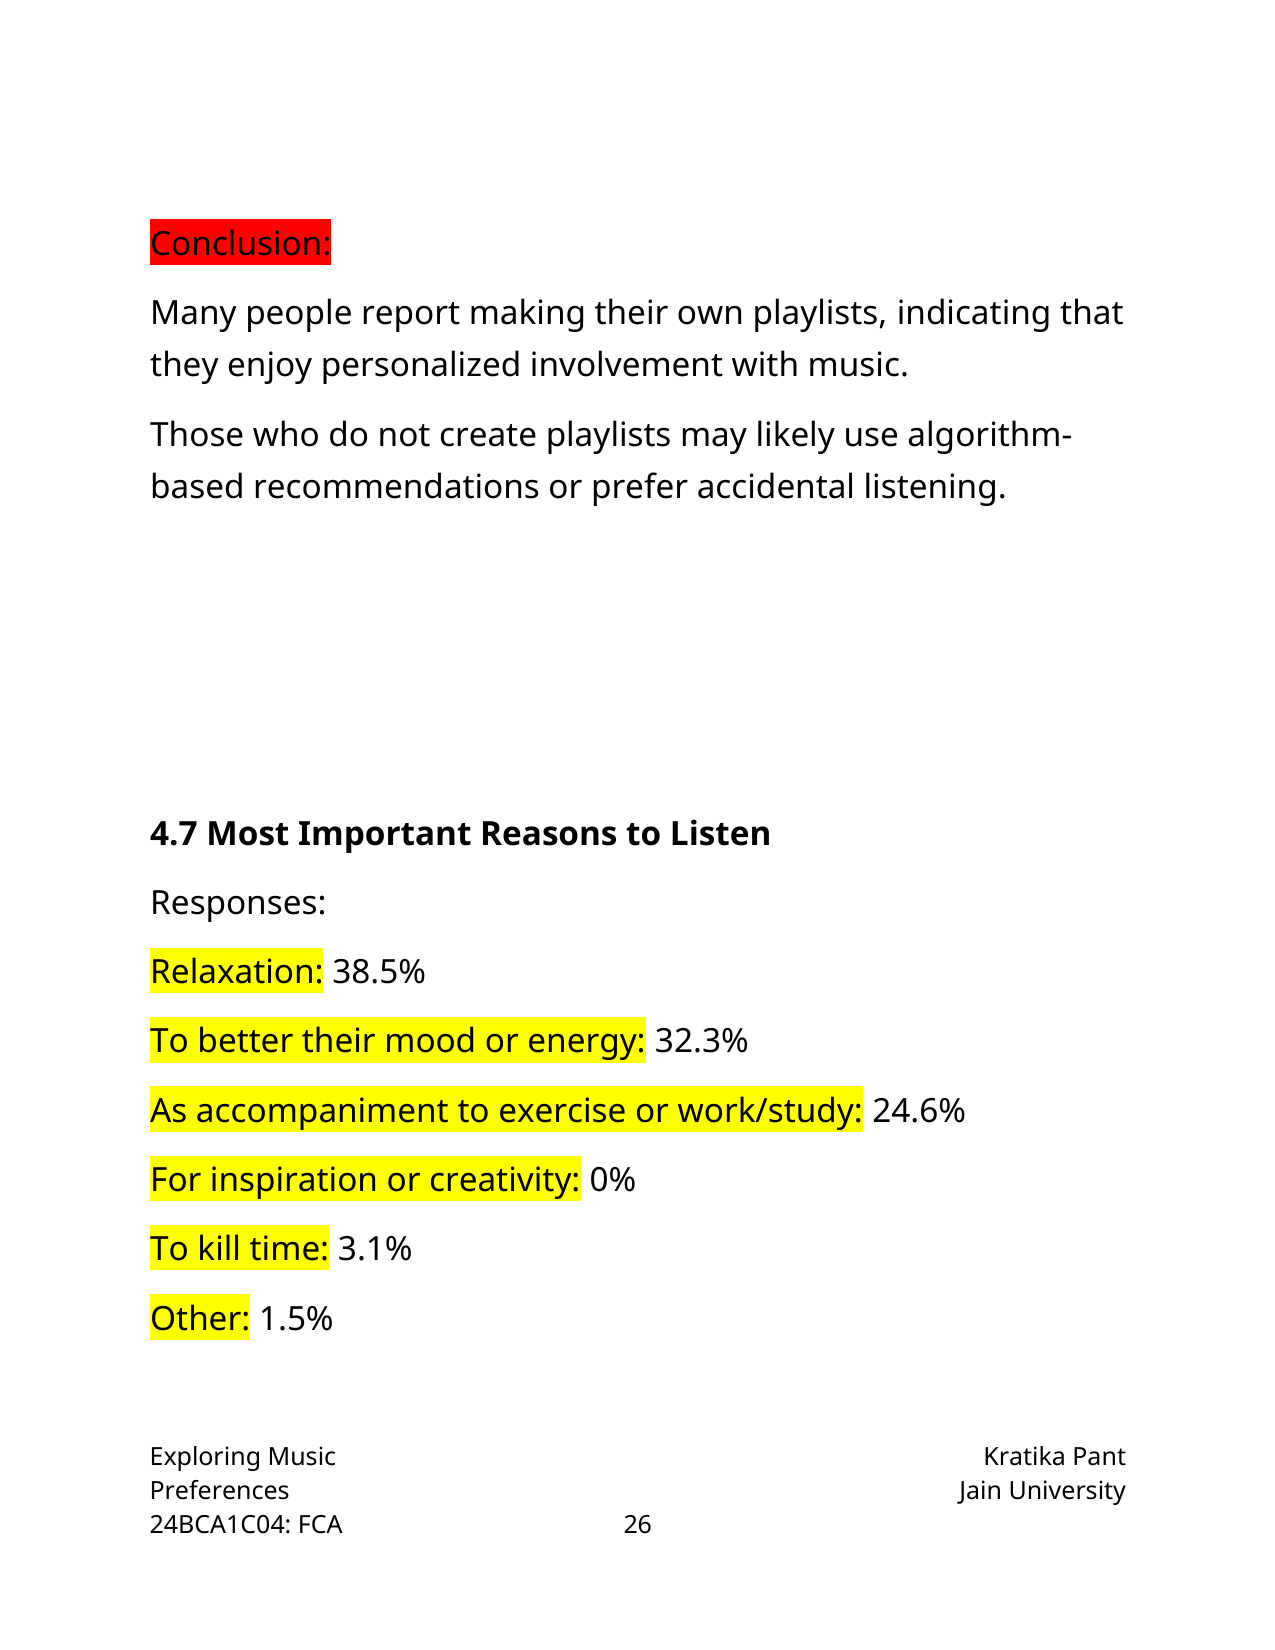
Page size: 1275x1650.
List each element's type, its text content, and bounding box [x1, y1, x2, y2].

text Many people report making their own playlists, indicating that they enjoy personalized involvement with music. [150, 288, 1125, 387]
text To better their mood or energy: 32.3% [150, 1017, 1125, 1063]
text Those who do not create playlists may likely use algorithm-based recommendations or prefer accidental listening. [150, 410, 1125, 508]
text Responses: [150, 879, 1125, 924]
text To kill time: 3.1% [150, 1225, 1125, 1270]
text As accompaniment to exercise or work/study: 24.6% [150, 1086, 1125, 1132]
text Conclusion: [150, 219, 1125, 265]
text 4.7 Most Important Reasons to Listen [150, 809, 1125, 855]
text Relaxation: 38.5% [150, 948, 1125, 993]
text For inspiration or creativity: 0% [150, 1156, 1125, 1201]
text Other: 1.5% [150, 1294, 1125, 1340]
